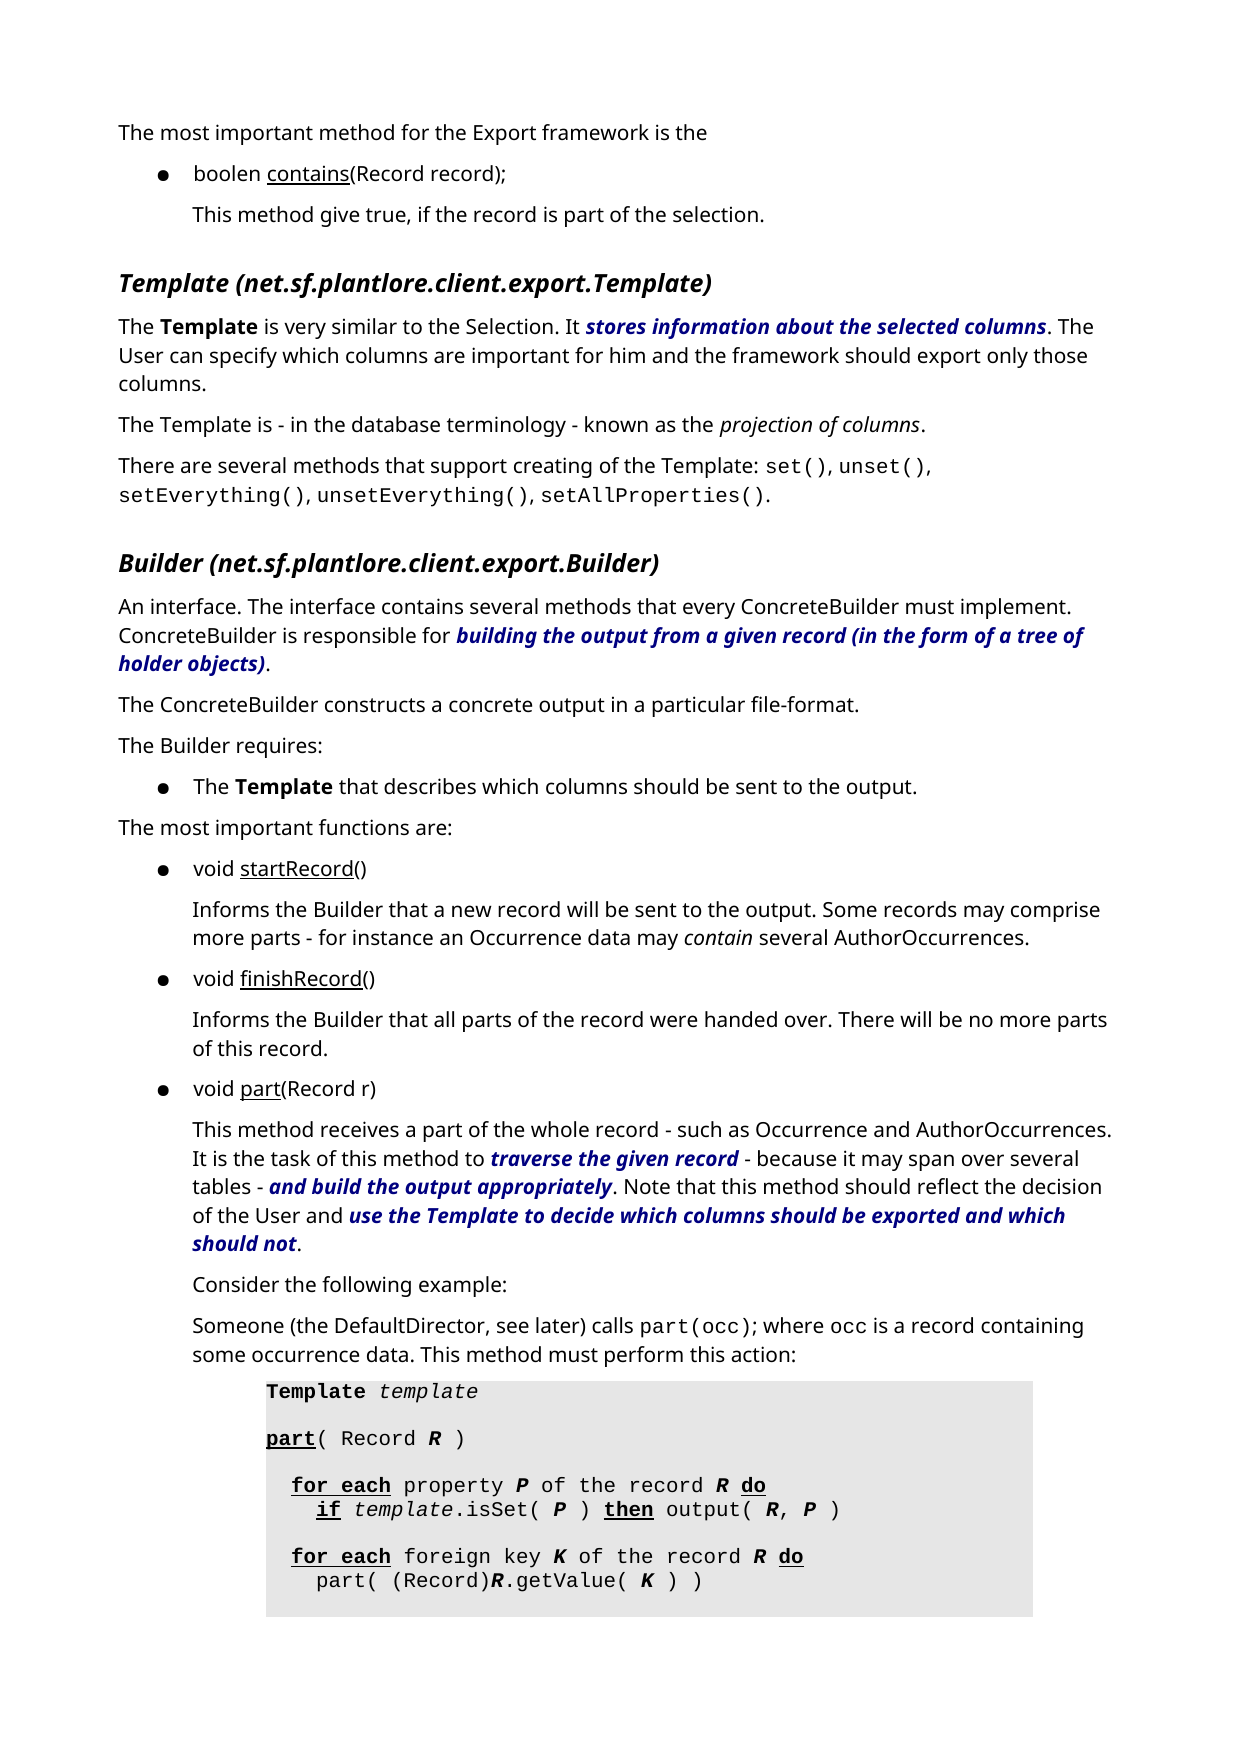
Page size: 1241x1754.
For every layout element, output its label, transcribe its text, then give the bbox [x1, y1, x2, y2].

text The Template is - in the database terminology - known as the projection of columns. [118, 410, 1122, 439]
list void startRecord() [156, 854, 1122, 882]
text Informs the Builder that a new record will be sent to the output. Some records may comprise more parts - for instance an Occurrence data may contain several AuthorOccurrences. [192, 895, 1122, 952]
text Someone (the DefaultDirector, see later) calls part(occ); where occ is a record containing some occurrence data. This method must perform this action: [192, 1311, 1122, 1368]
list boolen contains(Record record); [156, 159, 1122, 187]
text An interface. The interface contains several methods that every ConcreteBuilder must implement. ConcreteBuilder is responsible for building the output from a given record (in the form of a tree of holder objects). [118, 592, 1122, 678]
text if template.isSet( P ) then output( R, P ) [266, 1499, 1033, 1522]
text The Builder requires: [118, 731, 1122, 759]
text Consider the following example: [192, 1270, 1122, 1299]
text for each foreign key K of the record R do [266, 1546, 1033, 1570]
list void part(Record r) [156, 1074, 1122, 1103]
text part( Record R ) [266, 1428, 1033, 1452]
text The ConcreteBuilder constructs a concrete output in a particular file-format. [118, 690, 1122, 719]
text Template template [266, 1381, 1033, 1404]
list void finishRecord() [156, 964, 1122, 993]
text part( (Record)R.getValue( K ) ) [266, 1570, 1033, 1593]
text The Template is very similar to the Selection. It stores information about the selected columns. The User can specify which columns are important for him and the framework should export only those columns. [118, 312, 1122, 398]
subtitle Template (net.sf.plantlore.client.export.Template) [118, 266, 1122, 300]
text for each property P of the record R do [266, 1475, 1033, 1499]
text This method give true, if the record is part of the selection. [192, 200, 1122, 228]
subtitle Builder (net.sf.plantlore.client.export.Builder) [118, 546, 1122, 580]
list The Template that describes which columns should be sent to the output. [156, 772, 1122, 801]
text Informs the Builder that all parts of the record were handed over. There will be no more parts of this record. [192, 1005, 1122, 1062]
text The most important method for the Export framework is the [118, 118, 1122, 147]
text There are several methods that support creating of the Template: set(), unset(), setEverything(), unsetEverything(), setAllProperties(). [118, 451, 1122, 508]
text The most important functions are: [118, 813, 1122, 841]
text This method receives a part of the whole record - such as Occurrence and AuthorOccurrences. It is the task of this method to traverse the given record - because it may span over several tables - and build the output appropriately. Note that this method should reflect the decision of the User and use the Template to decide which columns should be exported and which should not. [192, 1116, 1122, 1258]
